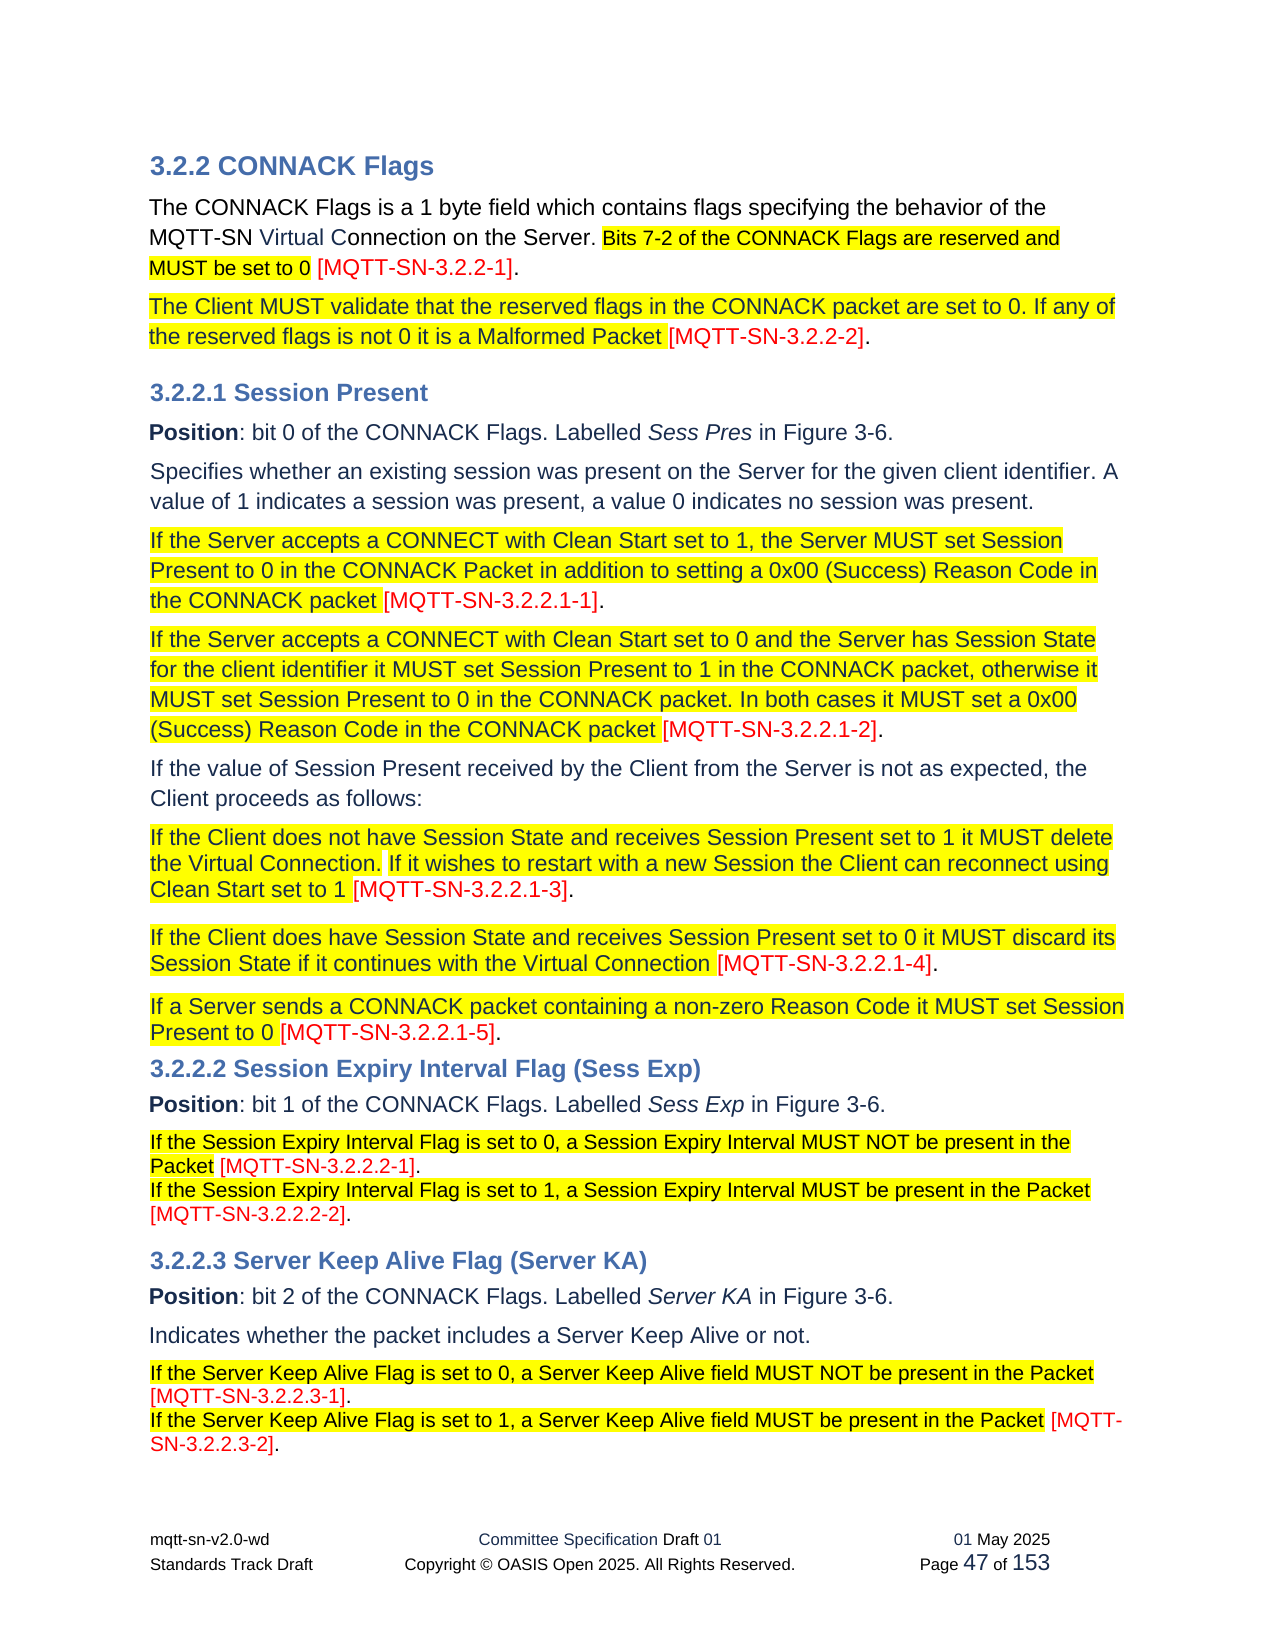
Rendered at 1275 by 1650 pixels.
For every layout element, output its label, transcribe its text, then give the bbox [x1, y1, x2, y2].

text Position: bit 1 of the CONNACK Flags. Labelled Sess Exp in Figure 3-6. [148, 1091, 1124, 1117]
text If the Client does have Session State and receives Session Present set to 0 it MUST discard its Session State if it continues with the Virtual Connection [MQTT-SN-3.2.2.1-4]. [150, 923, 1124, 976]
text The CONNACK Flags is a 1 byte field which contains flags specifying the behavior of the MQTT-SN Virtual Connection on the Server. Bits 7-2 of the CONNACK Flags are reserved and MUST be set to 0 [MQTT-SN-3.2.2-1]. [148, 194, 1124, 281]
text Position: bit 0 of the CONNACK Flags. Labelled Sess Pres in Figure 3-6. [148, 419, 1124, 446]
text If the Server Keep Alive Flag is set to 1, a Server Keep Alive field MUST be present in the Packet [MQTT-SN-3.2.2.3-2]. [150, 1408, 1124, 1456]
text If the Server accepts a CONNECT with Clean Start set to 1, the Server MUST set Session Present to 0 in the CONNACK Packet in addition to setting a 0x00 (Success) Reason Code in the CONNACK packet [MQTT-SN-3.2.2.1-1]. [150, 527, 1124, 613]
text If the value of Session Present received by the Client from the Server is not as expected, the Client proceeds as follows: [150, 755, 1124, 811]
subtitle 3.2.2.1 Session Present [150, 378, 1124, 407]
text ​​If the Server Keep Alive Flag is set to 0, a Server Keep Alive field MUST NOT be present in the Packet [MQTT-SN-3.2.2.3-1]. [150, 1360, 1124, 1408]
text If the Client does not have Session State and receives Session Present set to 1 it MUST delete the Virtual Connection. If it wishes to restart with a new Session the Client can reconnect using Clean Start set to 1 [MQTT-SN-3.2.2.1-3]. [150, 823, 1124, 903]
subtitle 3.2.2 CONNACK Flags [150, 150, 1124, 181]
subtitle 3.2.2.3 Server Keep Alive Flag (Server KA) [150, 1246, 1124, 1275]
text Position: bit 2 of the CONNACK Flags. Labelled Server KA in Figure 3-6. [148, 1283, 1124, 1309]
text ​​If the Session Expiry Interval Flag is set to 0, a Session Expiry Interval MUST NOT be present in the Packet [MQTT-SN-3.2.2.2-1]. [150, 1129, 1124, 1177]
subtitle 3.2.2.2 Session Expiry Interval Flag (Sess Exp) [150, 1054, 1124, 1083]
text The Client MUST validate that the reserved flags in the CONNACK packet are set to 0. If any of the reserved flags is not 0 it is a Malformed Packet [MQTT-SN-3.2.2-2]. [148, 293, 1124, 349]
text If the Server accepts a CONNECT with Clean Start set to 0 and the Server has Session State for the client identifier it MUST set Session Present to 1 in the CONNACK packet, otherwise it MUST set Session Present to 0 in the CONNACK packet. In both cases it MUST set a 0x00 (Success) Reason Code in the CONNACK packet [MQTT-SN-3.2.2.1-2]. [150, 626, 1124, 743]
text If the Session Expiry Interval Flag is set to 1, a Session Expiry Interval MUST be present in the Packet [MQTT-SN-3.2.2.2-2]. [150, 1177, 1124, 1225]
text If a Server sends a CONNACK packet containing a non-zero Reason Code it MUST set Session Present to 0 [MQTT-SN-3.2.2.1-5]. [150, 993, 1125, 1046]
text Indicates whether the packet includes a Server Keep Alive or not. [148, 1322, 1124, 1348]
text Specifies whether an existing session was present on the Server for the given client identifier. A value of 1 indicates a session was present, a value 0 indicates no session was present. [150, 458, 1124, 514]
